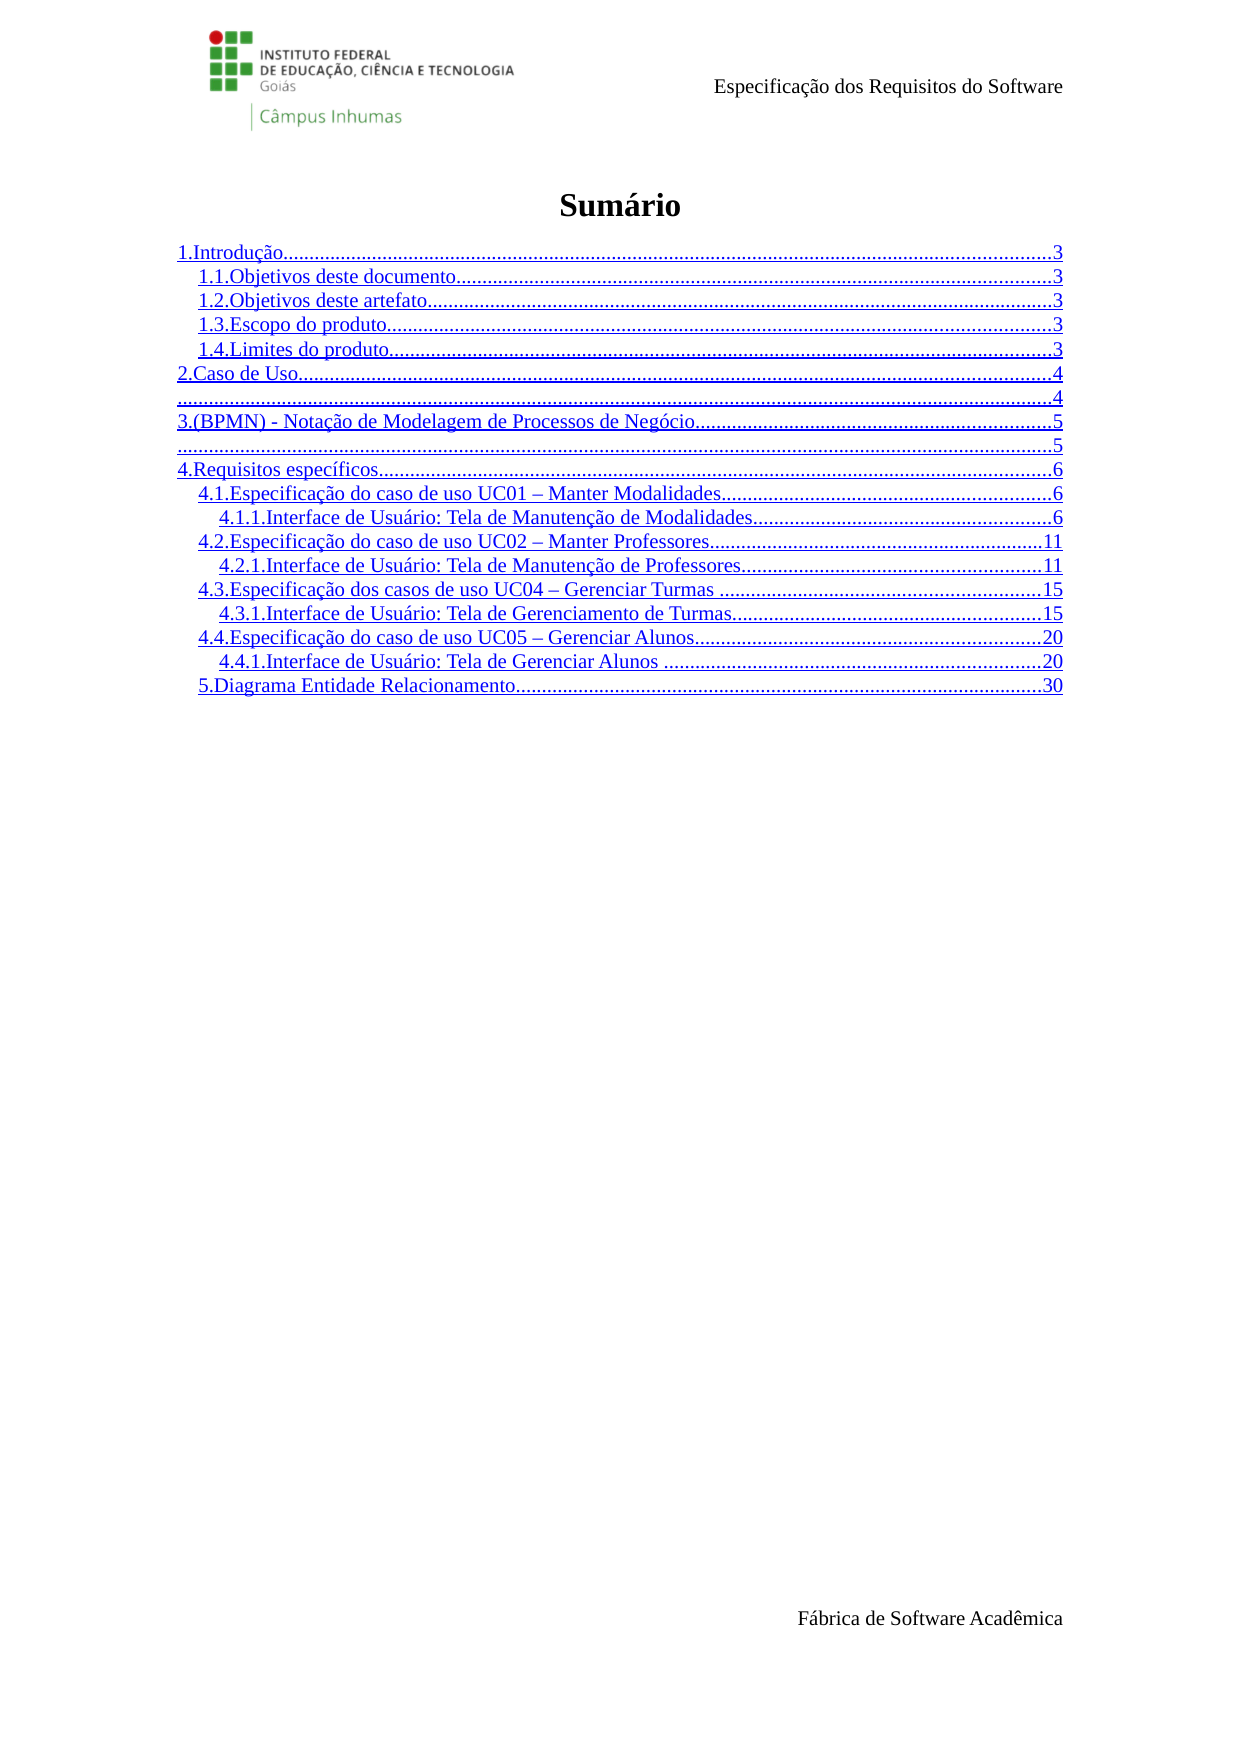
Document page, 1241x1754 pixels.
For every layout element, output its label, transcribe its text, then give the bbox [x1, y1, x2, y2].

text 1.4.Limites do produto 3 [198, 336, 1063, 357]
text 4.2.1.Interface de Usuário: Tela de Manutenção de Professores. 11 [219, 553, 1063, 574]
text 4.3.Especificação dos casos de uso UC04 – Gerenciar Turmas 15 [198, 577, 1063, 598]
text 4.1.1.Interface de Usuário: Tela de Manutenção de Modalidades. 6 [219, 505, 1063, 526]
subtitle Sumário [177, 185, 1063, 223]
text 4.Requisitos específicos 6 [177, 457, 1063, 478]
text 2.Caso de Uso 4 [177, 361, 1063, 381]
text 4.3.1.Interface de Usuário: Tela de Gerenciamento de Turmas. 15 [219, 601, 1063, 622]
text 4.1.Especificação do caso de uso UC01 – Manter Modalidades 6 [198, 481, 1063, 502]
text 4.4.Especificação do caso de uso UC05 – Gerenciar Alunos 20 [198, 625, 1063, 646]
text 5.Diagrama Entidade Relacionamento 30 [198, 673, 1063, 694]
text 1.3.Escopo do produto 3 [198, 312, 1063, 333]
text 4 [177, 384, 1063, 405]
text 1.2.Objetivos deste artefato 3 [198, 288, 1063, 309]
text 1.1.Objetivos deste documento 3 [198, 264, 1063, 285]
text 5 [177, 433, 1063, 454]
text 4.2.Especificação do caso de uso UC02 – Manter Professores 11 [198, 529, 1063, 550]
text 4.4.1.Interface de Usuário: Tela de Gerenciar Alunos . 20 [219, 649, 1063, 670]
text 3.(BPMN) - Notação de Modelagem de Processos de Negócio 5 [177, 409, 1063, 429]
text 1.Introdução 3 [177, 240, 1063, 261]
